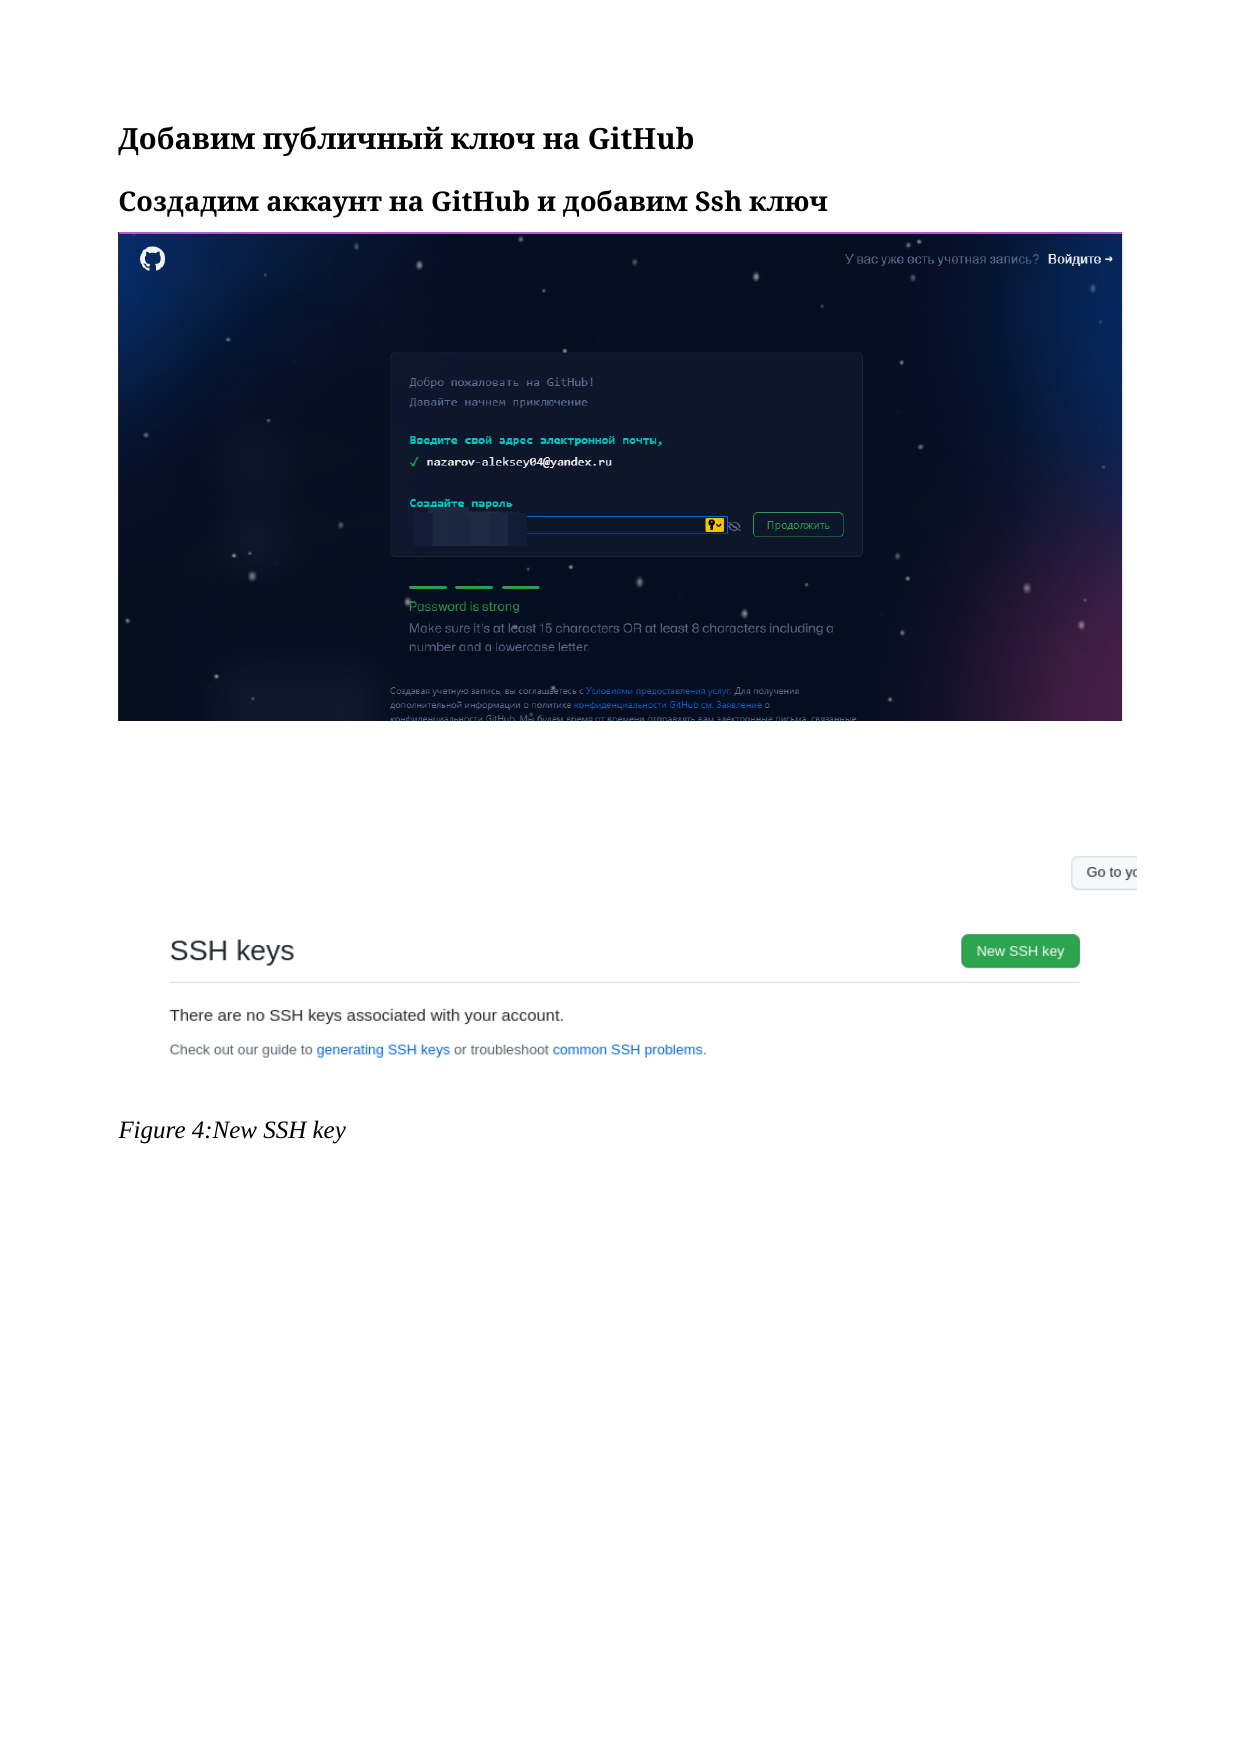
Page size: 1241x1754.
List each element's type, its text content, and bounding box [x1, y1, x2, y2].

subtitle Создадим аккаунт на GitHub и добавим Ssh ключ [118, 183, 1122, 220]
picture [132, 853, 1137, 1062]
picture [118, 232, 1123, 721]
subtitle Добавим публичный ключ на GitHub [118, 118, 1122, 158]
text Figure 4:New SSH key [118, 1115, 1122, 1144]
